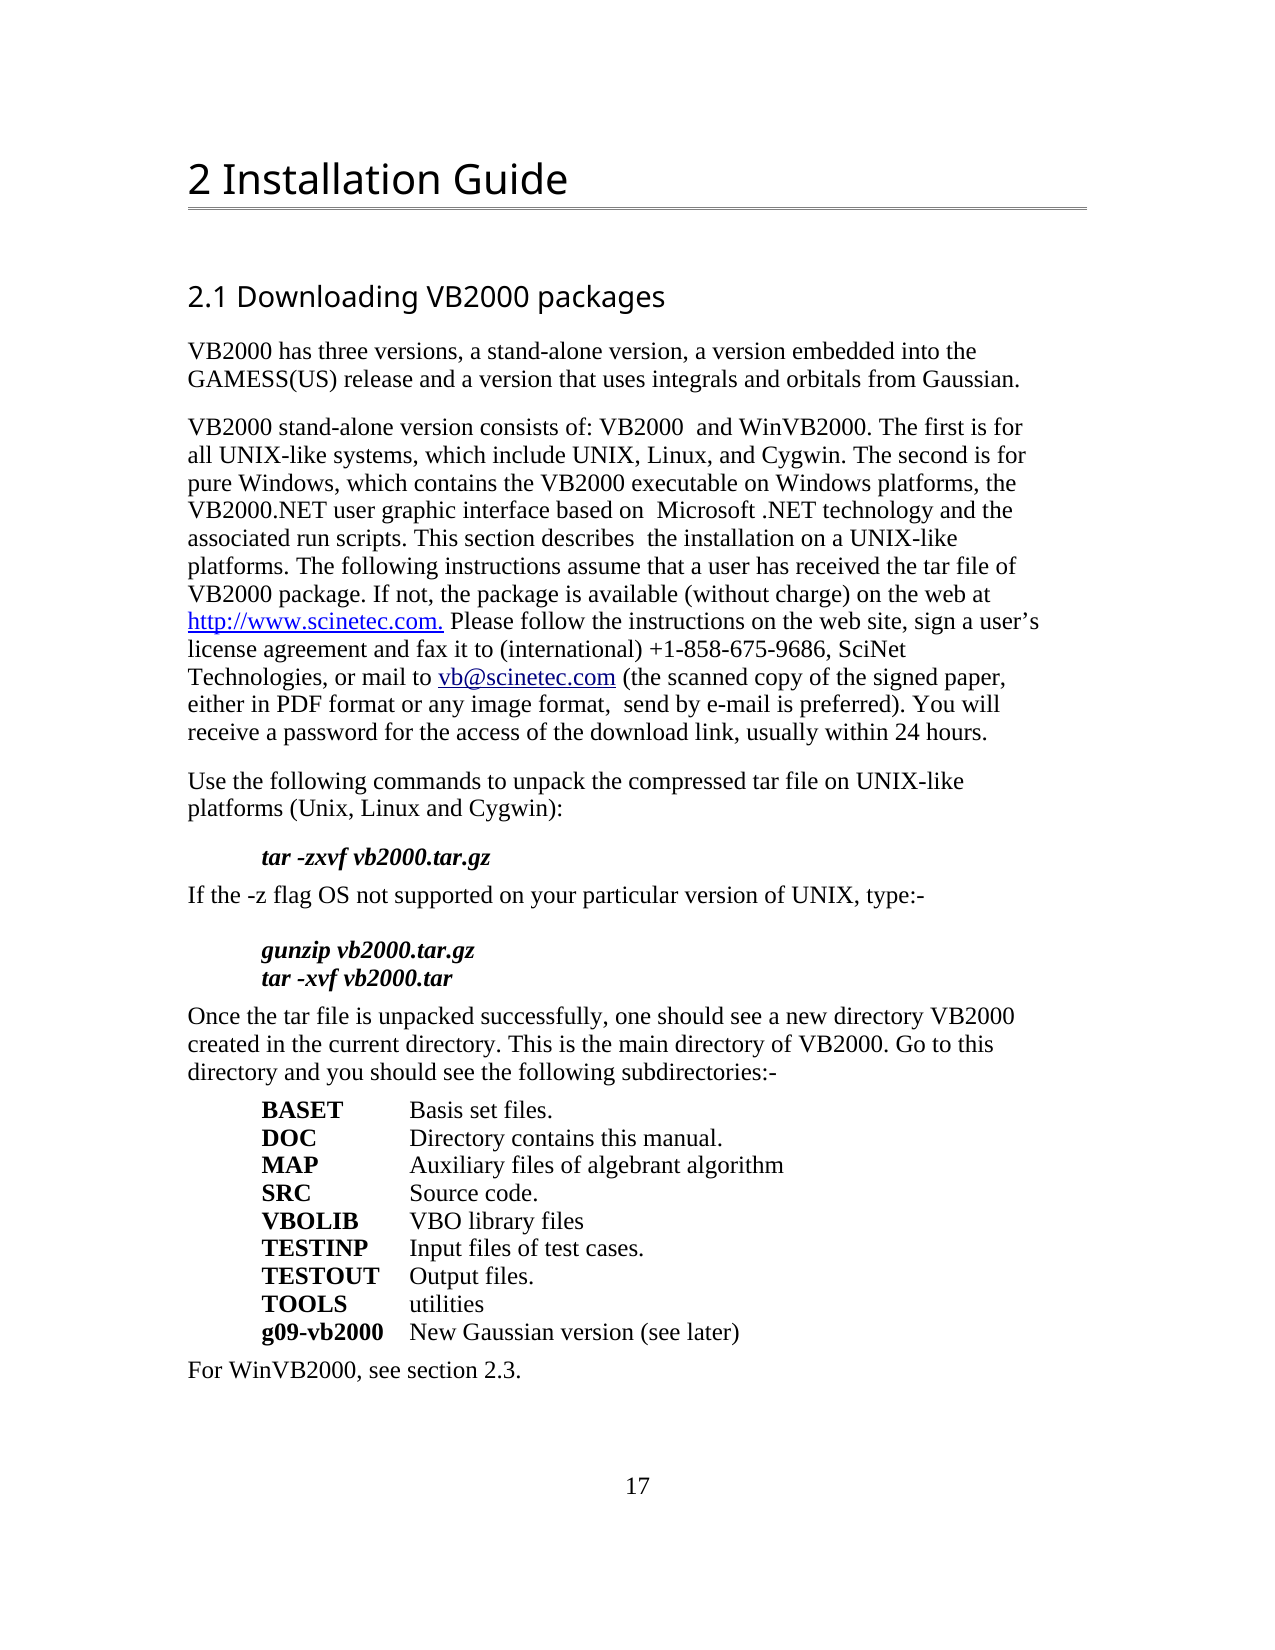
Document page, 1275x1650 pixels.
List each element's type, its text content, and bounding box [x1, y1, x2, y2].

text VB2000 has three versions, a stand-alone version, a version embedded into the GAMESS(US) release and a version that uses integrals and orbitals from Gaussian. [187, 337, 1050, 393]
text For WinVB2000, see section 2.3. [187, 1356, 1050, 1383]
text VBOLIB VBO library files [261, 1207, 1087, 1234]
text tar -zxvf vb2000.tar.gz [187, 843, 1050, 871]
text BASET Basis set files. [261, 1096, 1087, 1124]
text g09-vb2000 New Gaussian version (see later) [261, 1318, 1087, 1345]
text gunzip vb2000.tar.gz [187, 937, 1087, 964]
text VB2000 stand-alone version consists of: VB2000 and WinVB2000. The first is for all UNIX-like systems, which include UNIX, Linux, and Cygwin. The second is for pure Windows, which contains the VB2000 executable on Windows platforms, the VB2000.NET user graphic interface based on Microsoft .NET technology and the associated run scripts. This section describes the installation on a UNIX-like platforms. The following instructions assume that a user has received the tar file of VB2000 package. If not, the package is available (without charge) on the web at http://www.scinetec.com. Please follow the instructions on the web site, sign a user’s license agreement and fax it to (international) +1-858-675-9686, SciNet Technologies, or mail to vb@scinetec.com (the scanned copy of the signed paper, either in PDF format or any image format, send by e-mail is preferred). You will receive a password for the access of the download link, usually within 24 hours. [187, 413, 1050, 746]
text If the -z flag OS not supported on your particular version of UNIX, type:- [187, 881, 1087, 909]
text TESTINP Input files of test cases. [261, 1234, 1087, 1262]
text MAP Auxiliary files of algebrant algorithm [261, 1151, 1087, 1179]
text TOOLS utilities [261, 1290, 1087, 1318]
text Once the tar file is unpacked successfully, one should see a new directory VB2000 created in the current directory. This is the main directory of VB2000. Go to this directory and you should see the following subdirectories:- [187, 1002, 1050, 1086]
text tar -xvf vb2000.tar [187, 964, 1087, 992]
text TESTOUT Output files. [261, 1262, 1087, 1290]
text Use the following commands to unpack the compressed tar file on UNIX-like platforms (Unix, Linux and Cygwin): [187, 767, 1050, 822]
text DOC Directory contains this manual. [261, 1124, 1087, 1151]
text SRC Source code. [261, 1179, 1087, 1207]
list 2.1 Downloading VB2000 packages [187, 277, 1050, 316]
text 2 Installation Guide [187, 150, 1087, 209]
